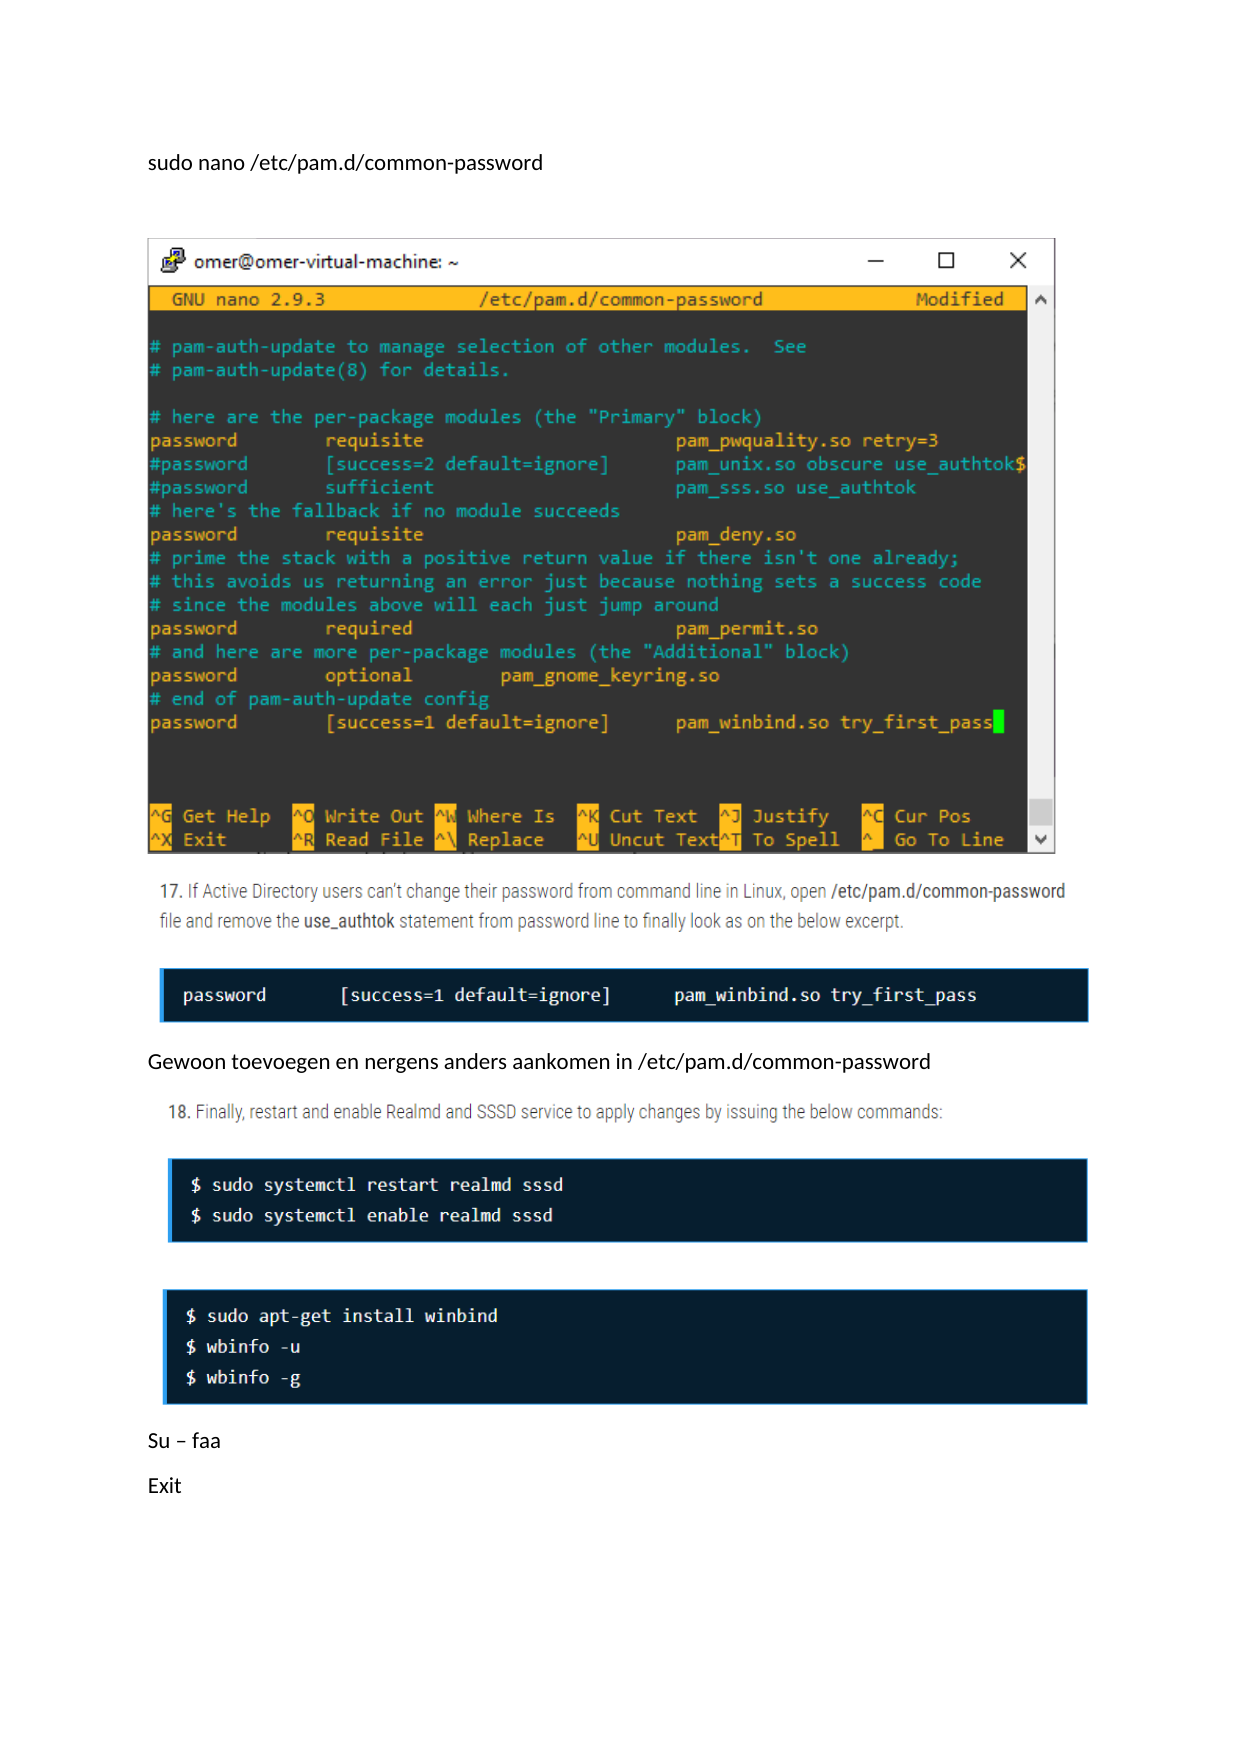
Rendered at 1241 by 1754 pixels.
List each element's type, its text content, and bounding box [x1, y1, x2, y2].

text Gewoon toevoegen en nergens anders aankomen in /etc/pam.d/common-password [148, 1047, 1093, 1075]
text sudo nano /etc/pam.d/common-password [148, 148, 1093, 176]
text Exit [148, 1472, 1093, 1499]
text Su – faa [148, 1426, 1093, 1454]
